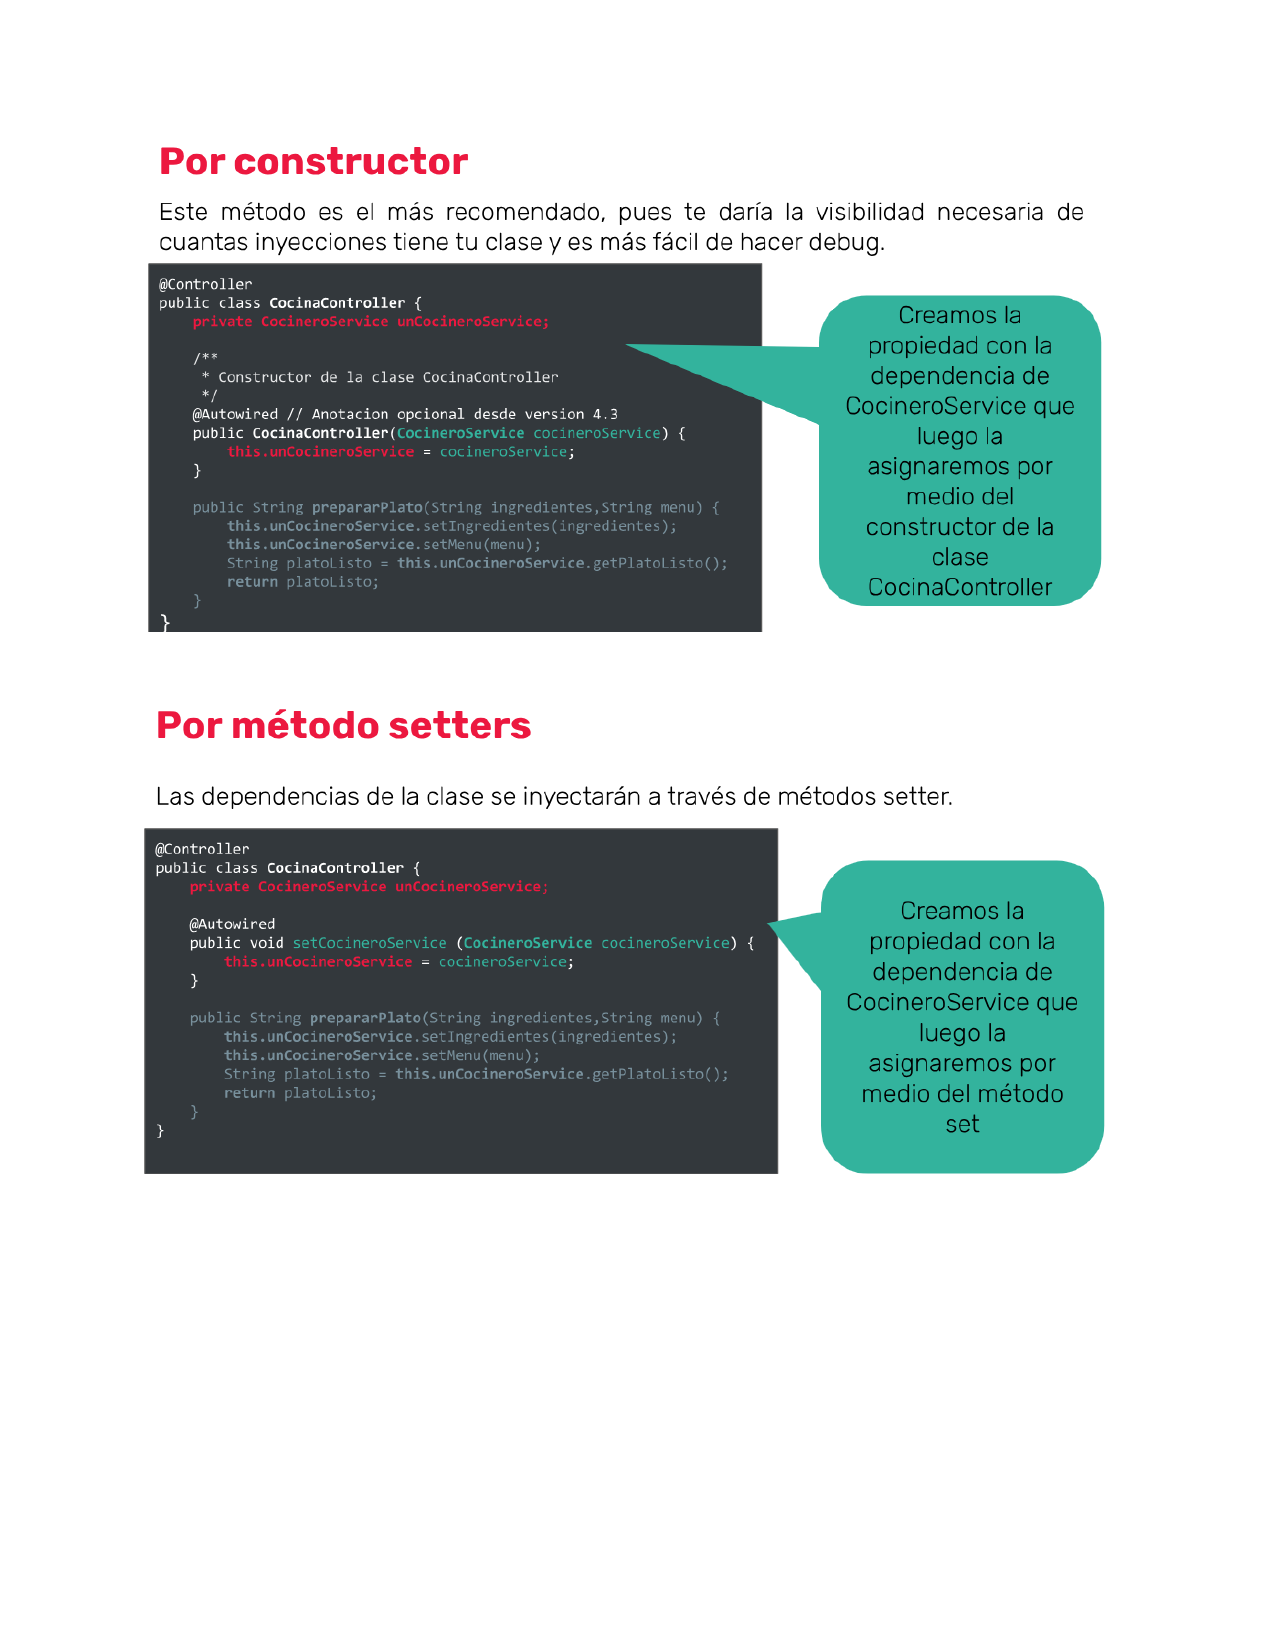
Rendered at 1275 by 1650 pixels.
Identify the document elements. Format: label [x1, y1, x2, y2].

picture [118, 118, 1157, 632]
picture [118, 688, 1157, 1197]
